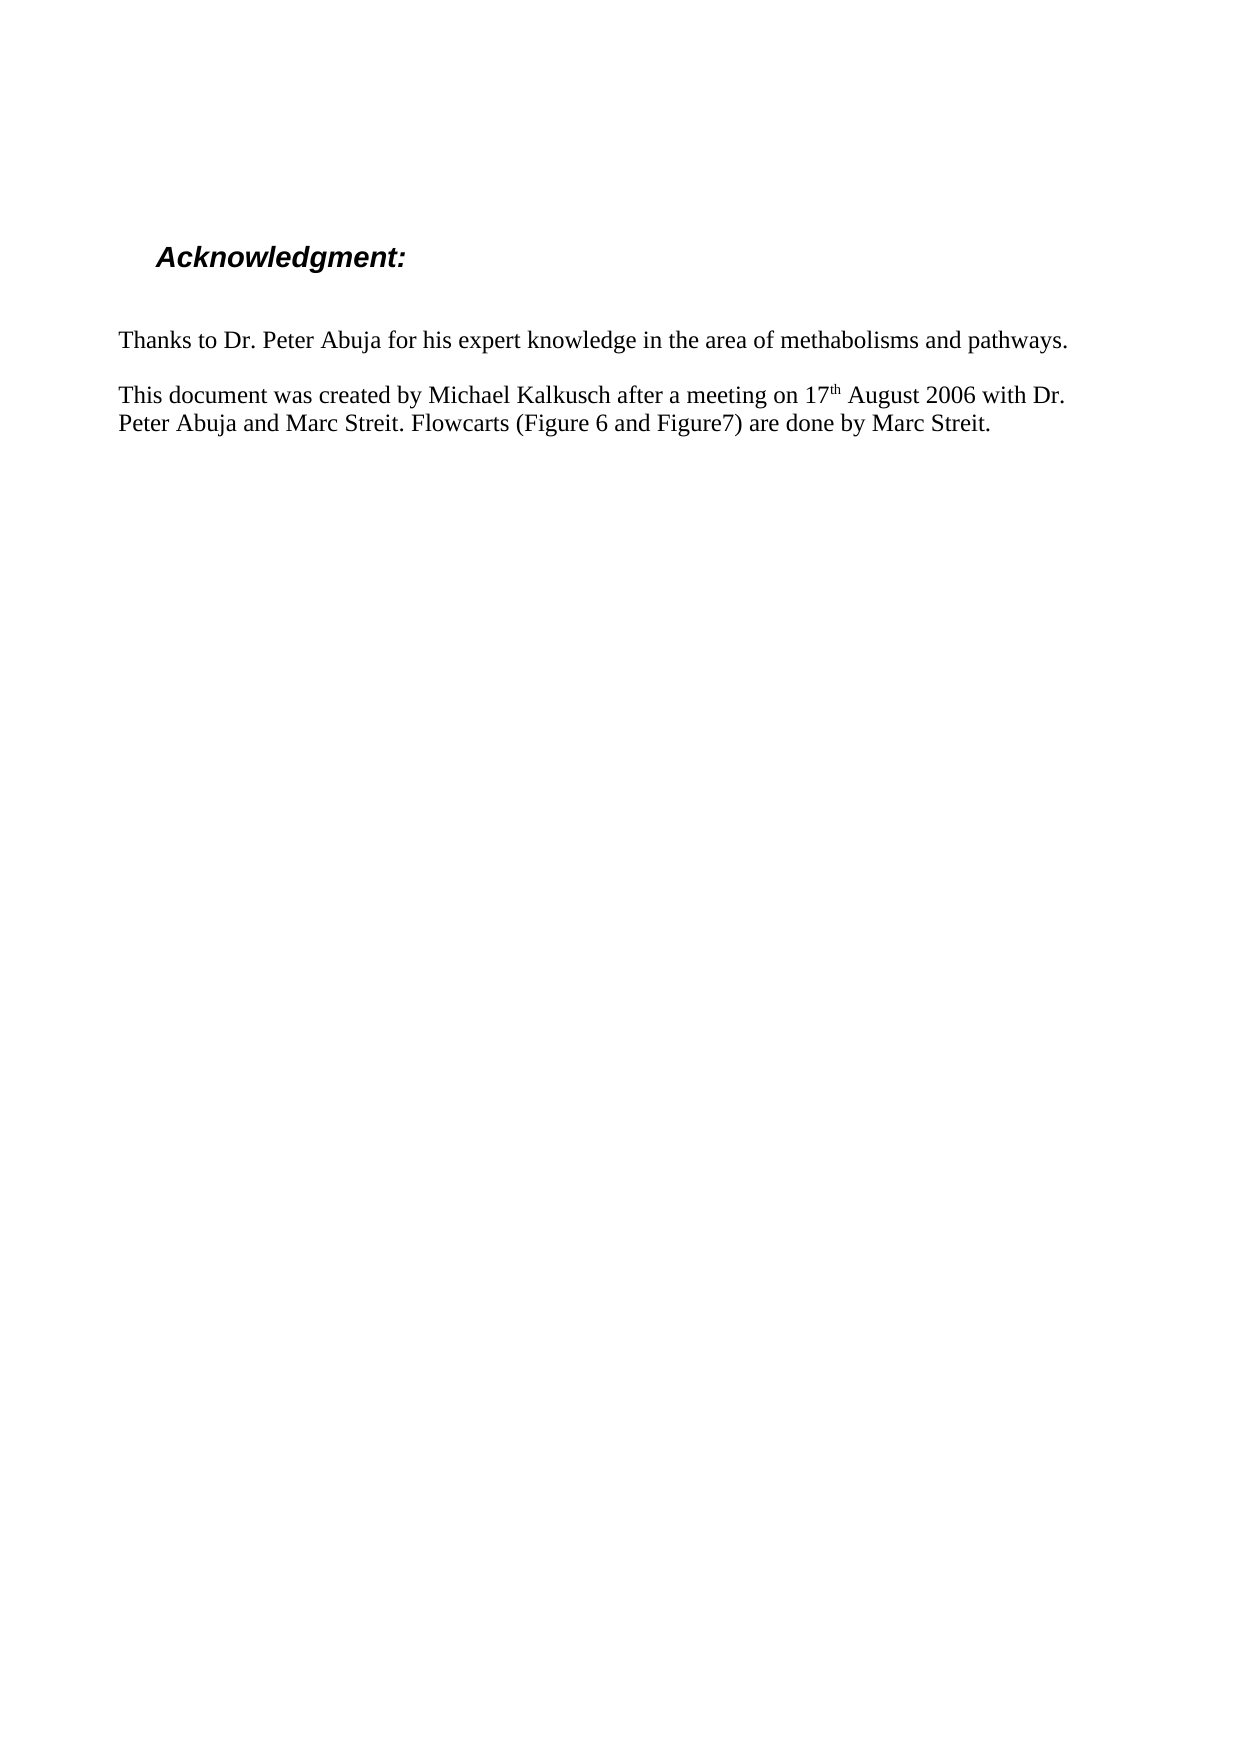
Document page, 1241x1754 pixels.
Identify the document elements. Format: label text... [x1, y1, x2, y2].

text Thanks to Dr. Peter Abuja for his expert knowledge in the area of methabolisms and pathways. [118, 326, 1122, 354]
subtitle Acknowledgment: [118, 241, 1122, 273]
text This document was created by Michael Kalkusch after a meeting on 17th August 2006 with Dr. Peter Abuja and Marc Streit. Flowcarts (Figure 6 and Figure7) are done by Marc Streit. [118, 382, 1122, 437]
